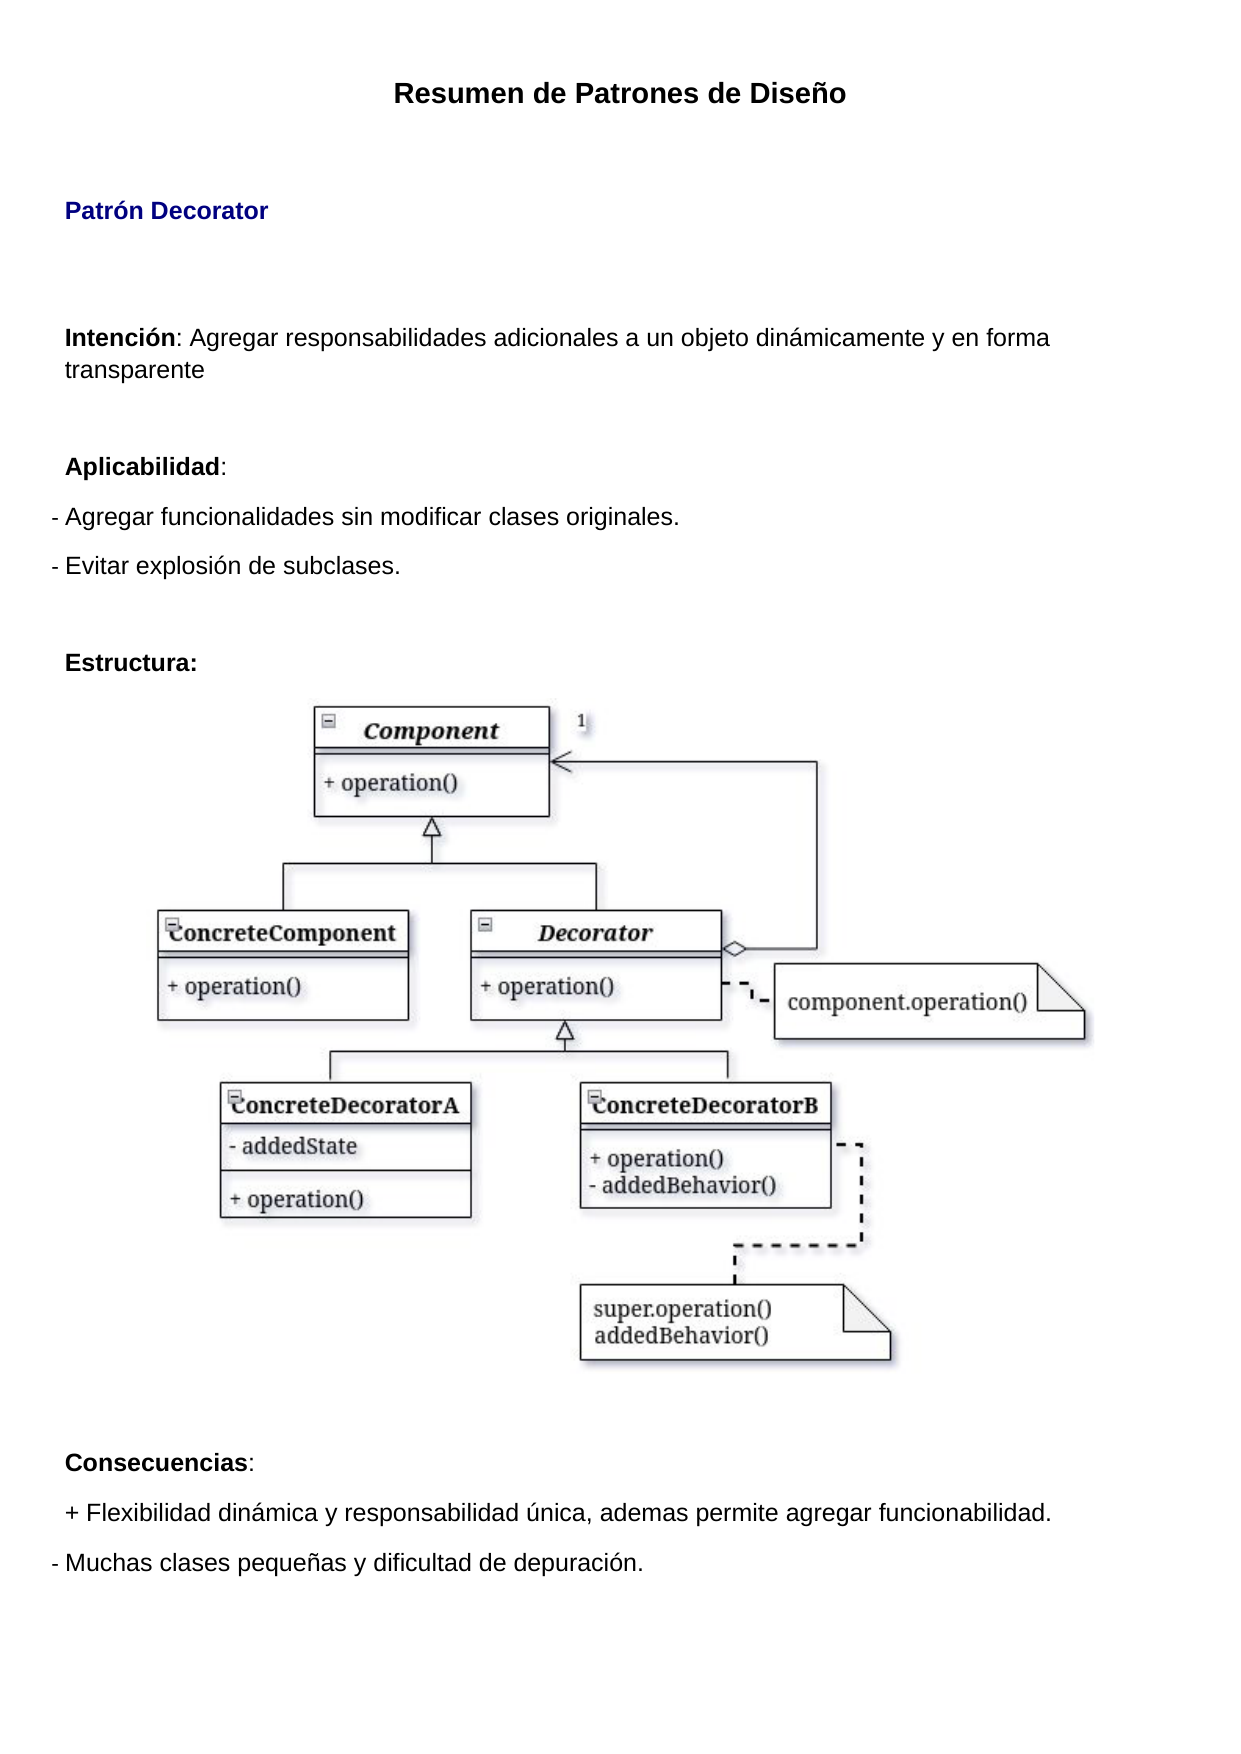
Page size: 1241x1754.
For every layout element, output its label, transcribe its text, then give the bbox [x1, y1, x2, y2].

list Evitar explosión de subclases. [51, 551, 1175, 580]
text Estructura: [64, 648, 1175, 677]
text Consecuencias: [64, 1448, 1175, 1477]
text + Flexibilidad dinámica y responsabilidad única, ademas permite agregar funcionabilidad. [64, 1498, 1175, 1527]
text Aplicabilidad: [64, 452, 1175, 480]
text Intención: Agregar responsabilidades adicionales a un objeto dinámicamente y en forma transparente [64, 323, 1175, 383]
list Agregar funcionalidades sin modificar clases originales. [51, 501, 1175, 530]
subtitle Patrón Decorator [64, 196, 1175, 225]
list Muchas clases pequeñas y dificultad de depuración. [51, 1548, 1175, 1577]
picture [146, 698, 1095, 1375]
